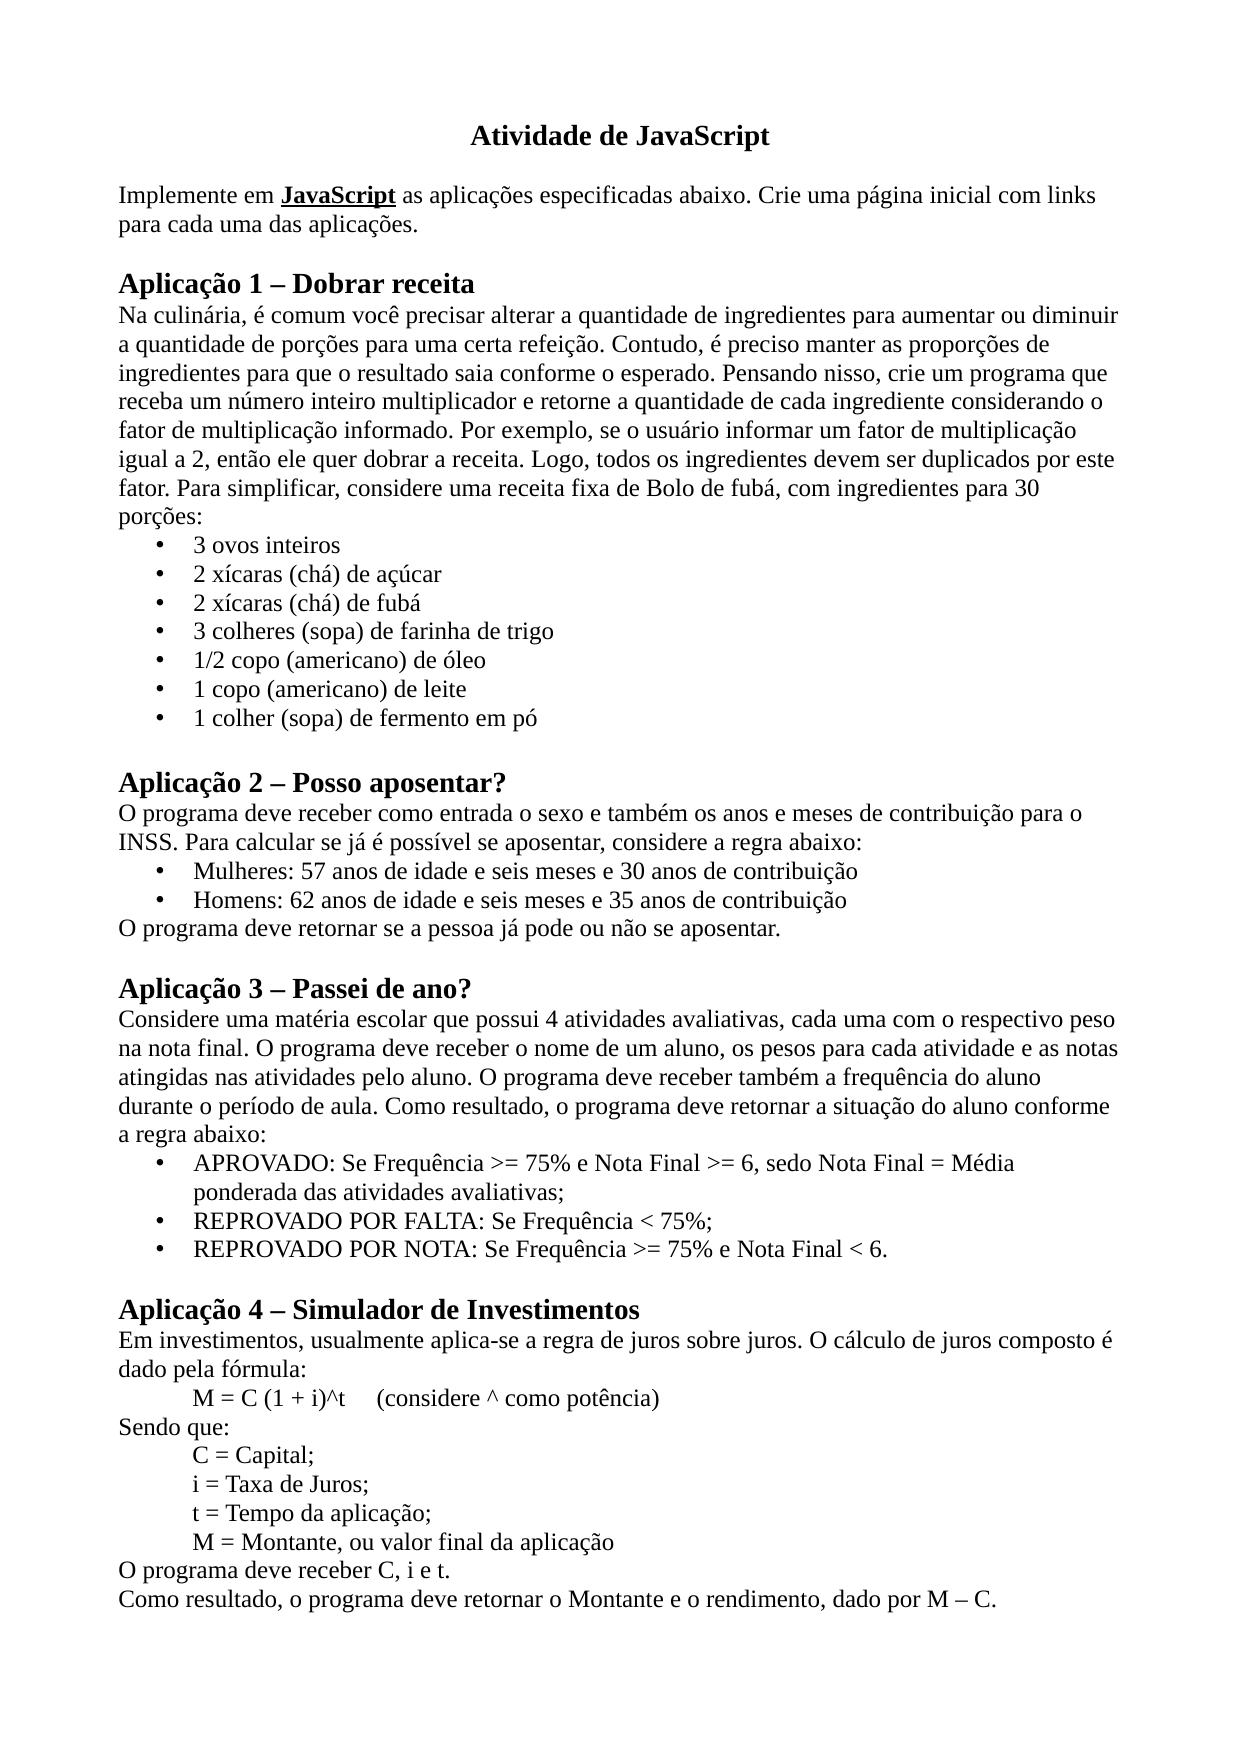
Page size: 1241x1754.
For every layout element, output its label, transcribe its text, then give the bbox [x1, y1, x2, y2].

list REPROVADO POR FALTA: Se Frequência < 75%; [156, 1206, 1122, 1234]
list 3 ovos inteiros [156, 530, 1122, 559]
list REPROVADO POR NOTA: Se Frequência >= 75% e Nota Final < 6. [156, 1234, 1122, 1263]
text M = C (1 + i)^t (considere ^ como potência) [118, 1383, 1122, 1412]
text Atividade de JavaScript [118, 118, 1122, 152]
list 1 colher (sopa) de fermento em pó [156, 703, 1122, 731]
list 1 copo (americano) de leite [156, 674, 1122, 703]
text Como resultado, o programa deve retornar o Montante e o rendimento, dado por M – C. [118, 1584, 1122, 1613]
text M = Montante, ou valor final da aplicação [118, 1527, 1122, 1556]
text t = Tempo da aplicação; [118, 1498, 1122, 1527]
text O programa deve receber C, i e t. [118, 1556, 1122, 1584]
list Homens: 62 anos de idade e seis meses e 35 anos de contribuição [156, 885, 1122, 913]
text Considere uma matéria escolar que possui 4 atividades avaliativas, cada uma com o respectivo peso na nota final. O programa deve receber o nome de um aluno, os pesos para cada atividade e as notas atingidas nas atividades pelo aluno. O programa deve receber também a frequência do aluno durante o período de aula. Como resultado, o programa deve retornar a situação do aluno conforme a regra abaixo: [118, 1004, 1122, 1148]
list 2 xícaras (chá) de fubá [156, 588, 1122, 616]
text C = Capital; [118, 1441, 1122, 1469]
text Na culinária, é comum você precisar alterar a quantidade de ingredientes para aumentar ou diminuir a quantidade de porções para uma certa refeição. Contudo, é preciso manter as proporções de ingredientes para que o resultado saia conforme o esperado. Pensando nisso, crie um programa que receba um número inteiro multiplicador e retorne a quantidade de cada ingrediente considerando o fator de multiplicação informado. Por exemplo, se o usuário informar um fator de multiplicação igual a 2, então ele quer dobrar a receita. Logo, todos os ingredientes devem ser duplicados por este fator. Para simplificar, considere uma receita fixa de Bolo de fubá, com ingredientes para 30 porções: [118, 300, 1122, 530]
list 1/2 copo (americano) de óleo [156, 645, 1122, 674]
text Aplicação 1 – Dobrar receita [118, 267, 1122, 300]
text Aplicação 4 – Simulador de Investimentos [118, 1292, 1122, 1326]
list 2 xícaras (chá) de açúcar [156, 559, 1122, 588]
text O programa deve retornar se a pessoa já pode ou não se aposentar. [118, 913, 1122, 942]
text Aplicação 2 – Posso aposentar? [118, 765, 1122, 798]
list 3 colheres (sopa) de farinha de trigo [156, 616, 1122, 645]
text Implemente em JavaScript as aplicações especificadas abaixo. Crie uma página inicial com links para cada uma das aplicações. [118, 180, 1122, 238]
text Sendo que: [118, 1412, 1122, 1441]
text i = Taxa de Juros; [118, 1469, 1122, 1498]
list Mulheres: 57 anos de idade e seis meses e 30 anos de contribuição [156, 856, 1122, 885]
list APROVADO: Se Frequência >= 75% e Nota Final >= 6, sedo Nota Final = Média ponderada das atividades avaliativas; [156, 1148, 1122, 1206]
text Aplicação 3 – Passei de ano? [118, 971, 1122, 1004]
text O programa deve receber como entrada o sexo e também os anos e meses de contribuição para o INSS. Para calcular se já é possível se aposentar, considere a regra abaixo: [118, 798, 1122, 856]
text Em investimentos, usualmente aplica-se a regra de juros sobre juros. O cálculo de juros composto é dado pela fórmula: [118, 1326, 1122, 1383]
